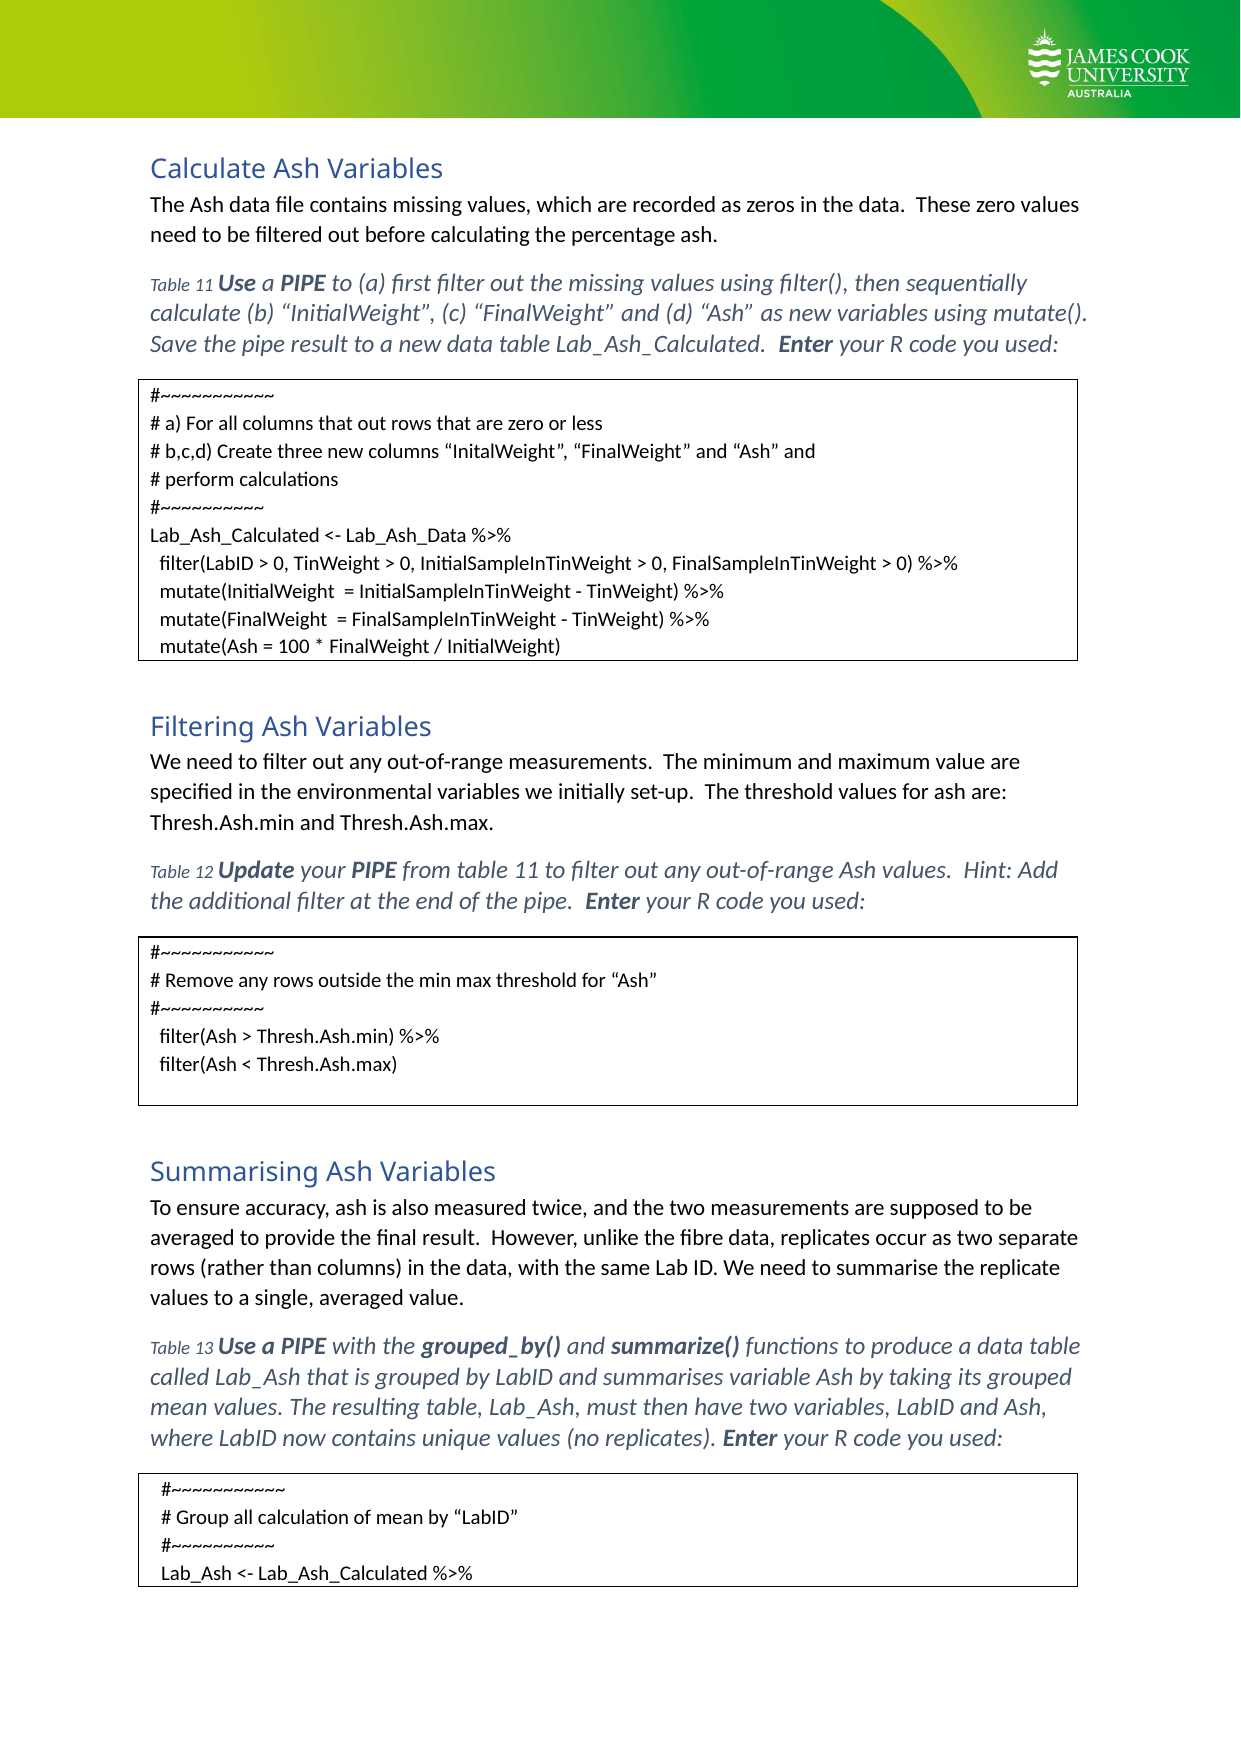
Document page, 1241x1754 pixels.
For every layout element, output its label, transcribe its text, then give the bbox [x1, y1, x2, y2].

picture [0, 0, 1241, 118]
subtitle Calculate Ash Variables [150, 150, 1090, 187]
text Table 11 Use a PIPE to (a) first filter out the missing values using filter(), then sequentially calculate (b) “InitialWeight”, (c) “FinalWeight” and (d) “Ash” as new variables using mutate(). Save the pipe result to a new data table Lab_Ash_Calculated. Enter your R code you used: [150, 267, 1090, 358]
subtitle Summarising Ash Variables [150, 1153, 1090, 1190]
text We need to filter out any out-of-range measurements. The minimum and maximum value are specified in the environmental variables we initially set-up. The threshold values for ash are: Thresh.Ash.min and Thresh.Ash.max. [150, 747, 1090, 836]
text Table 12 Update your PIPE from table 11 to filter out any out-of-range Ash values. Hint: Add the additional filter at the end of the pipe. Enter your R code you used: [150, 854, 1090, 916]
text The Ash data file contains missing values, which are recorded as zeros in the data. These zero values need to be filtered out before calculating the percentage ash. [150, 190, 1090, 248]
text To ensure accuracy, ash is also measured twice, and the two measurements are supposed to be averaged to provide the final result. However, unlike the fibre data, replicates occur as two separate rows (rather than columns) in the data, with the same Lab ID. We need to summarise the replicate values to a single, averaged value. [150, 1193, 1090, 1311]
table_header #~~~~~~~~~~~ # a) For all columns that out rows that are zero or less # b,c,d) Create three new columns “InitalWeight”, “FinalWeight” and “Ash” and # perform calculations #~~~~~~~~~~ Lab_Ash_Calculated <- Lab_Ash_Data %>% filter(LabID > 0, TinWeight > 0, InitialSampleInTinWeight > 0, FinalSampleInTinWeight > 0) %>% mutate(InitialWeight = InitialSampleInTinWeight - TinWeight) %>% mutate(FinalWeight = FinalSampleInTinWeight - TinWeight) %>% mutate(Ash = 100 * FinalWeight / InitialWeight) [139, 380, 1077, 659]
table_header #~~~~~~~~~~~ # Remove any rows outside the min max threshold for “Ash” #~~~~~~~~~~ filter(Ash > Thresh.Ash.min) %>% filter(Ash < Thresh.Ash.max) [139, 938, 1077, 1105]
text Table 13 Use a PIPE with the grouped_by() and summarize() functions to produce a data table called Lab_Ash that is grouped by LabID and summarises variable Ash by taking its grouped mean values. The resulting table, Lab_Ash, must then have two variables, LabID and Ash, where LabID now contains unique values (no replicates). Enter your R code you used: [150, 1330, 1090, 1452]
table_header #~~~~~~~~~~~ # Group all calculation of mean by “LabID” #~~~~~~~~~~ Lab_Ash <- Lab_Ash_Calculated %>% [139, 1474, 1077, 1586]
subtitle Filtering Ash Variables [150, 707, 1090, 744]
